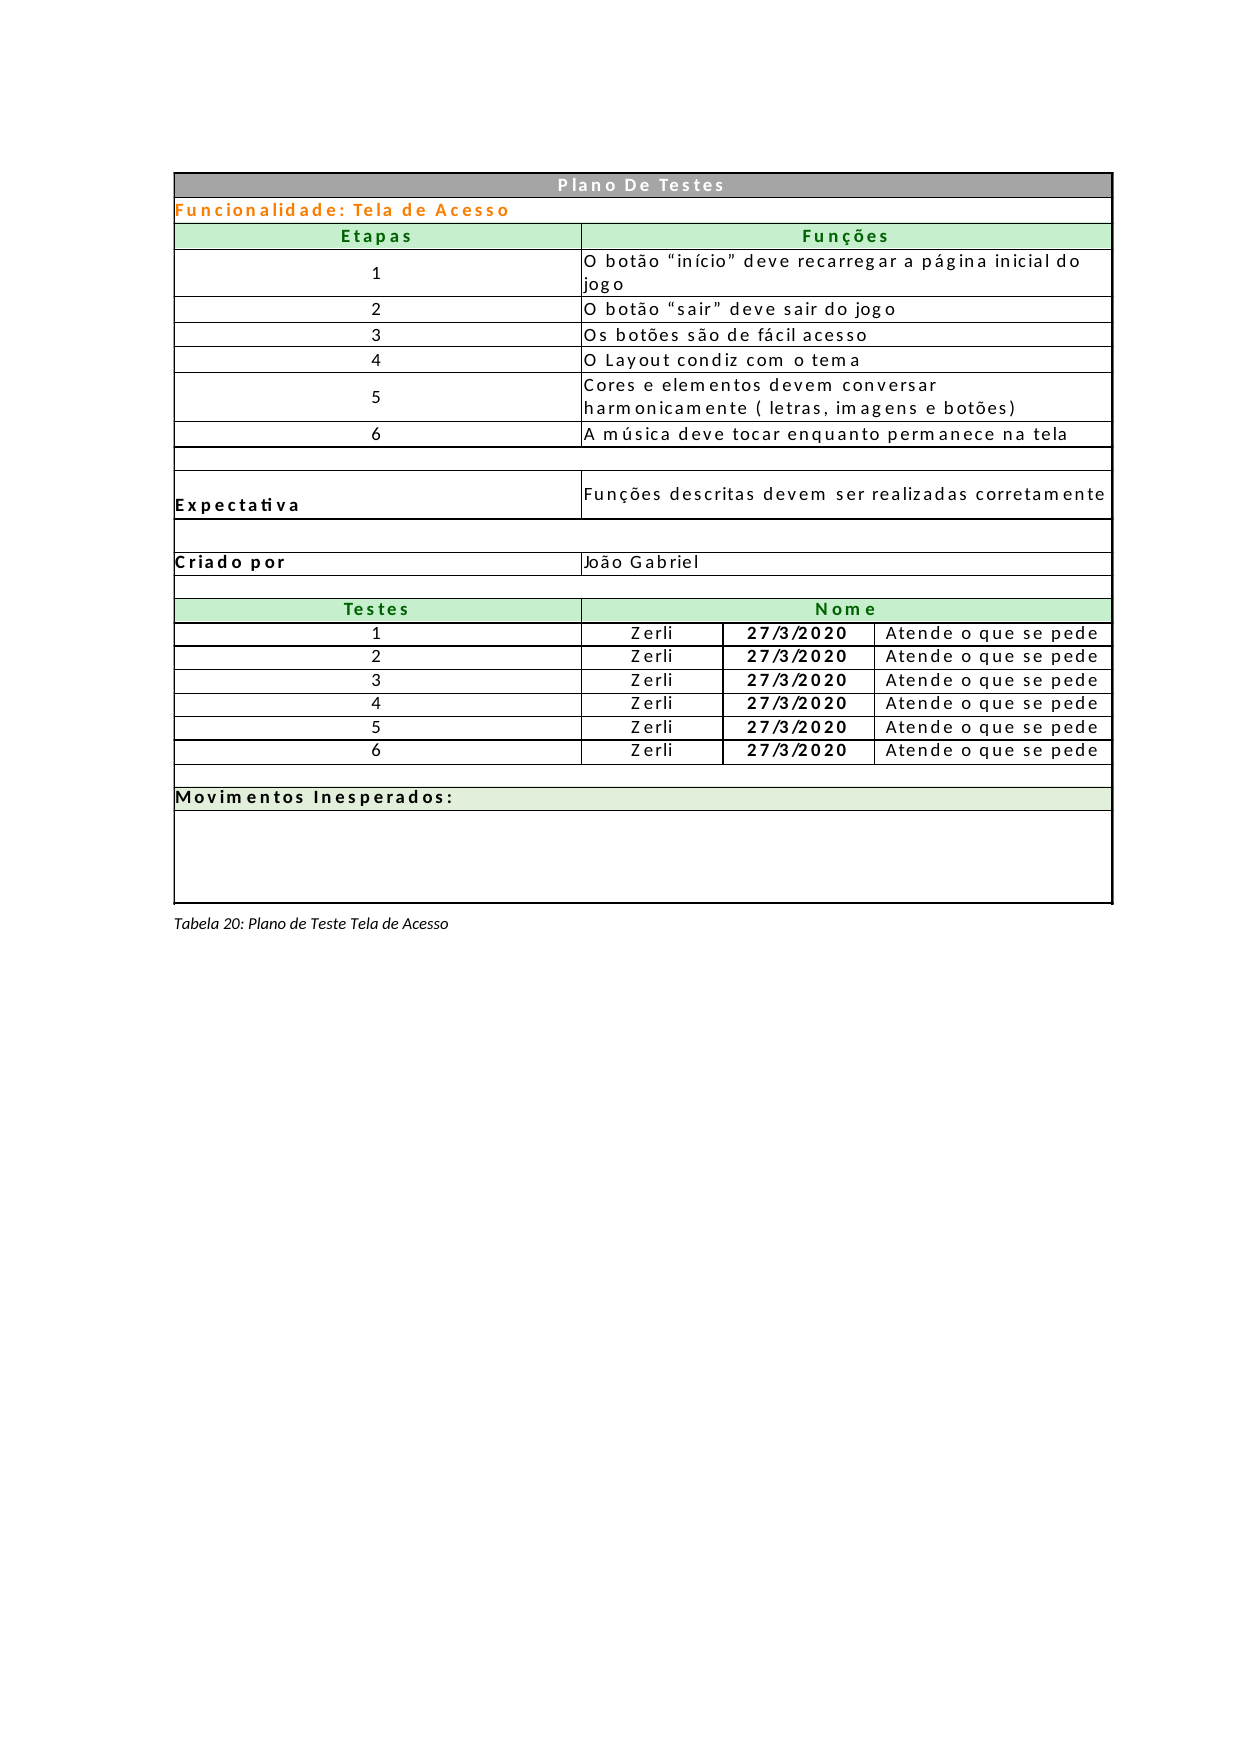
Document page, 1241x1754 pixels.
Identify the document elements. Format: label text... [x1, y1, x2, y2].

text Tabela 20: Plano de Teste Tela de Acesso [582, 694, 722, 716]
text Tabela 20: Plano de Teste Tela de Acesso [582, 670, 722, 693]
text Tabela 20: Plano de Teste Tela de Acesso [175, 765, 1111, 786]
text Tabela 20: Plano de Teste Tela de Acesso [175, 448, 1111, 470]
text Tabela 20: Plano de Teste Tela de Acesso [582, 250, 1111, 296]
text Tabela 20: Plano de Teste Tela de Acesso [875, 670, 1111, 693]
text Tabela 20: Plano de Teste Tela de Acesso [875, 624, 1111, 645]
text Tabela 20: Plano de Teste Tela de Acesso [582, 553, 1111, 575]
text Tabela 20: Plano de Teste Tela de Acesso [582, 624, 722, 645]
text Tabela 20: Plano de Teste Tela de Acesso [175, 250, 581, 296]
text Tabela 20: Plano de Teste Tela de Acesso [582, 347, 1111, 372]
text Tabela 20: Plano de Teste Tela de Acesso [724, 647, 874, 669]
text Tabela 20: Plano de Teste Tela de Acesso [582, 471, 1111, 518]
text Tabela 20: Plano de Teste Tela de Acesso [724, 670, 874, 693]
text Tabela 20: Plano de Teste Tela de Acesso [582, 422, 1111, 446]
text Tabela 20: Plano de Teste Tela de Acesso [175, 717, 581, 739]
text Tabela 20: Plano de Teste Tela de Acesso [175, 811, 1111, 902]
text Tabela 20: Plano de Teste Tela de Acesso [173, 904, 1113, 933]
text Tabela 20: Plano de Teste Tela de Acesso [875, 717, 1111, 739]
text Tabela 20: Plano de Teste Tela de Acesso [175, 647, 581, 669]
text Tabela 20: Plano de Teste Tela de Acesso [582, 323, 1111, 346]
text Tabela 20: Plano de Teste Tela de Acesso [175, 422, 581, 446]
text Tabela 20: Plano de Teste Tela de Acesso [724, 694, 874, 716]
text Tabela 20: Plano de Teste Tela de Acesso [582, 647, 722, 669]
text Tabela 20: Plano de Teste Tela de Acesso [582, 297, 1111, 322]
text Tabela 20: Plano de Teste Tela de Acesso [724, 624, 874, 645]
text Tabela 20: Plano de Teste Tela de Acesso [582, 717, 722, 739]
text Tabela 20: Plano de Teste Tela de Acesso [175, 694, 581, 716]
text Tabela 20: Plano de Teste Tela de Acesso [875, 694, 1111, 716]
text Tabela 20: Plano de Teste Tela de Acesso [175, 471, 581, 518]
text Tabela 20: Plano de Teste Tela de Acesso [175, 198, 1111, 222]
text Tabela 20: Plano de Teste Tela de Acesso [175, 323, 581, 346]
text Tabela 20: Plano de Teste Tela de Acesso [875, 647, 1111, 669]
text Tabela 20: Plano de Teste Tela de Acesso [582, 741, 722, 764]
text Tabela 20: Plano de Teste Tela de Acesso [724, 717, 874, 739]
text Tabela 20: Plano de Teste Tela de Acesso [582, 373, 1111, 421]
text Tabela 20: Plano de Teste Tela de Acesso [175, 520, 1111, 552]
text Tabela 20: Plano de Teste Tela de Acesso [175, 576, 1111, 598]
text Tabela 20: Plano de Teste Tela de Acesso [175, 297, 581, 322]
text Tabela 20: Plano de Teste Tela de Acesso [724, 741, 874, 764]
text Tabela 20: Plano de Teste Tela de Acesso [175, 347, 581, 372]
text Tabela 20: Plano de Teste Tela de Acesso [175, 624, 581, 645]
text Tabela 20: Plano de Teste Tela de Acesso [175, 741, 581, 764]
text Tabela 20: Plano de Teste Tela de Acesso [875, 741, 1111, 764]
text Tabela 20: Plano de Teste Tela de Acesso [175, 373, 581, 421]
text Tabela 20: Plano de Teste Tela de Acesso [175, 670, 581, 693]
text Tabela 20: Plano de Teste Tela de Acesso [175, 553, 581, 575]
